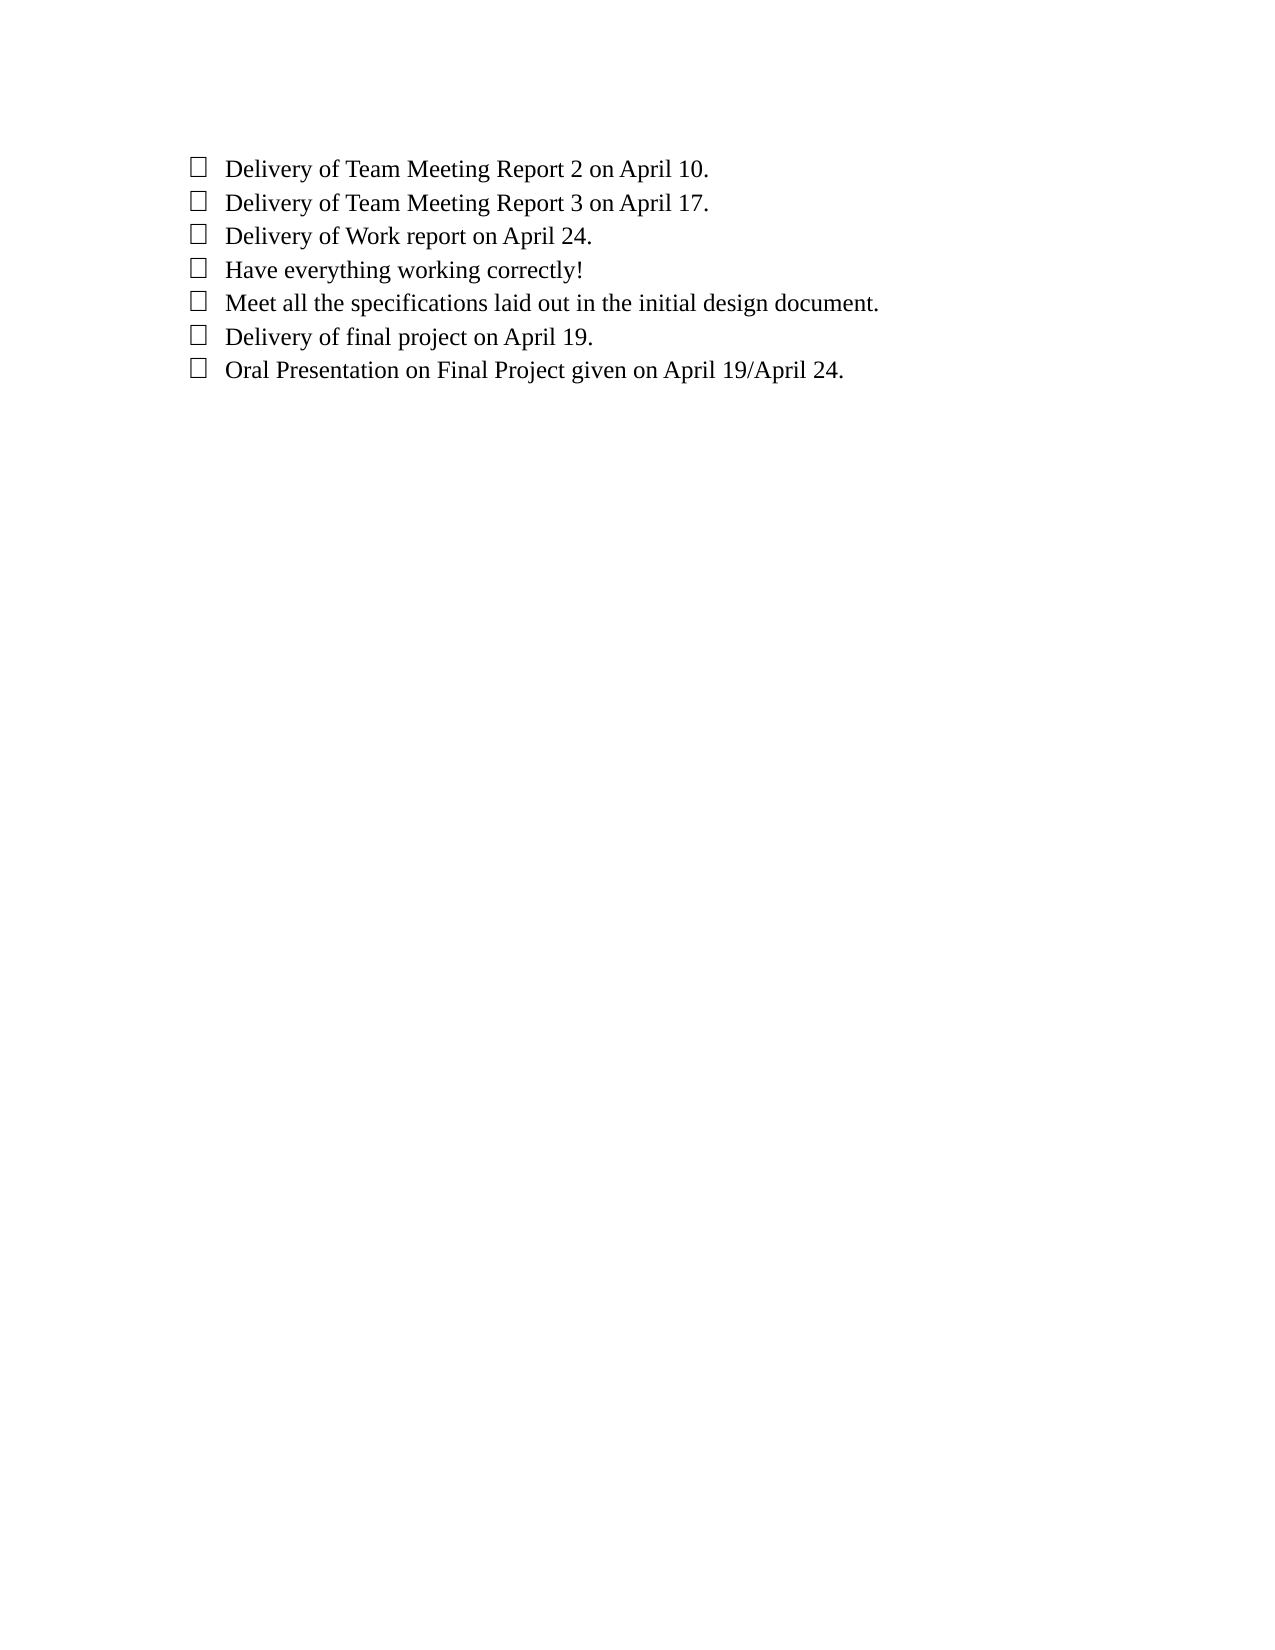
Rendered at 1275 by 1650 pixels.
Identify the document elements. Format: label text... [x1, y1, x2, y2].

list Oral Presentation on Final Project given on April 19/April 24. [187, 351, 1125, 385]
list Delivery of Team Meeting Report 3 on April 17. [187, 183, 1125, 217]
list Delivery of final project on April 19. [187, 318, 1125, 351]
list Delivery of Team Meeting Report 2 on April 10. [187, 150, 1125, 183]
list Delivery of Work report on April 24. [187, 217, 1125, 251]
list Meet all the specifications laid out in the initial design document. [187, 284, 1125, 318]
list Have everything working correctly! [187, 251, 1125, 284]
